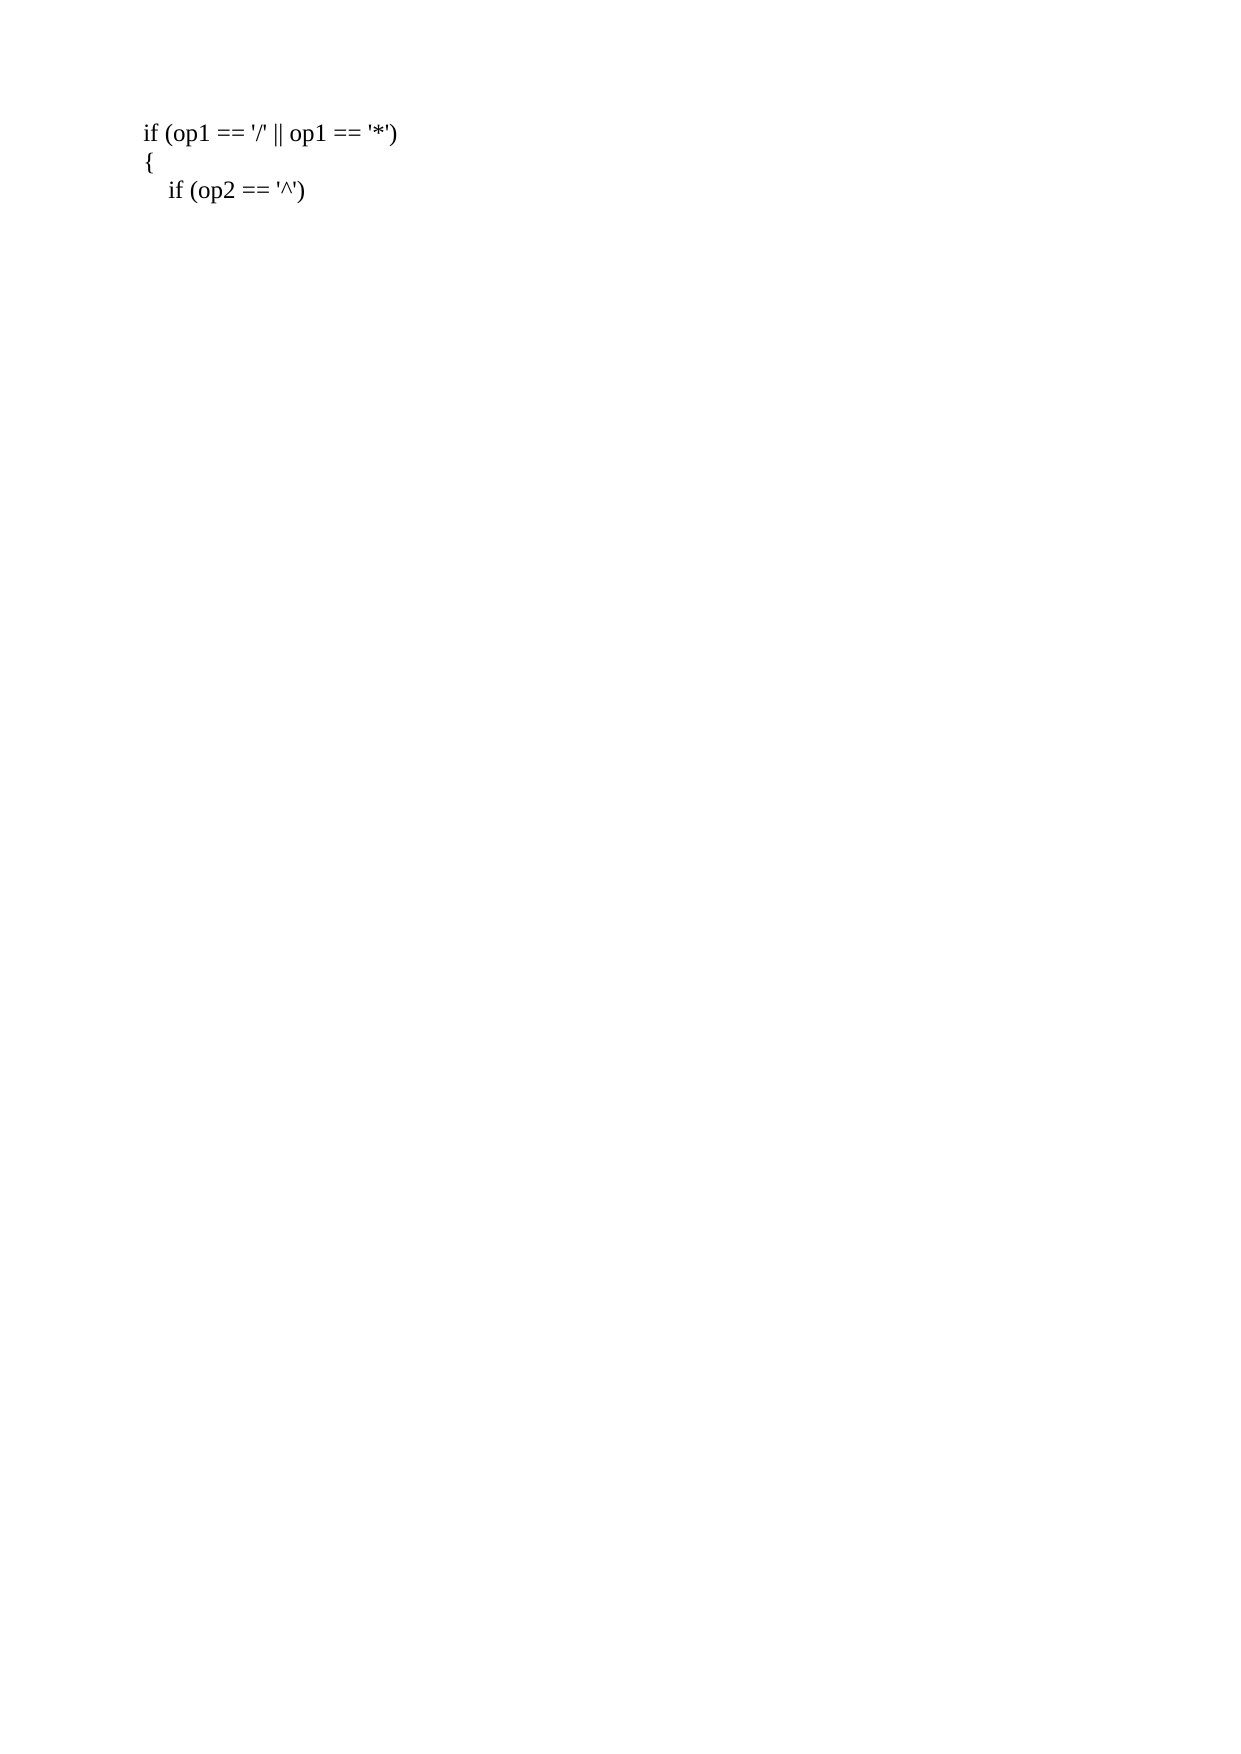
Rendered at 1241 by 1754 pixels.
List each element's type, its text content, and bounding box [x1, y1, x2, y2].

text if (op2 == '^') [118, 176, 1122, 204]
text if (op1 == '/' || op1 == '*') [118, 118, 1122, 147]
text { [118, 147, 1122, 176]
